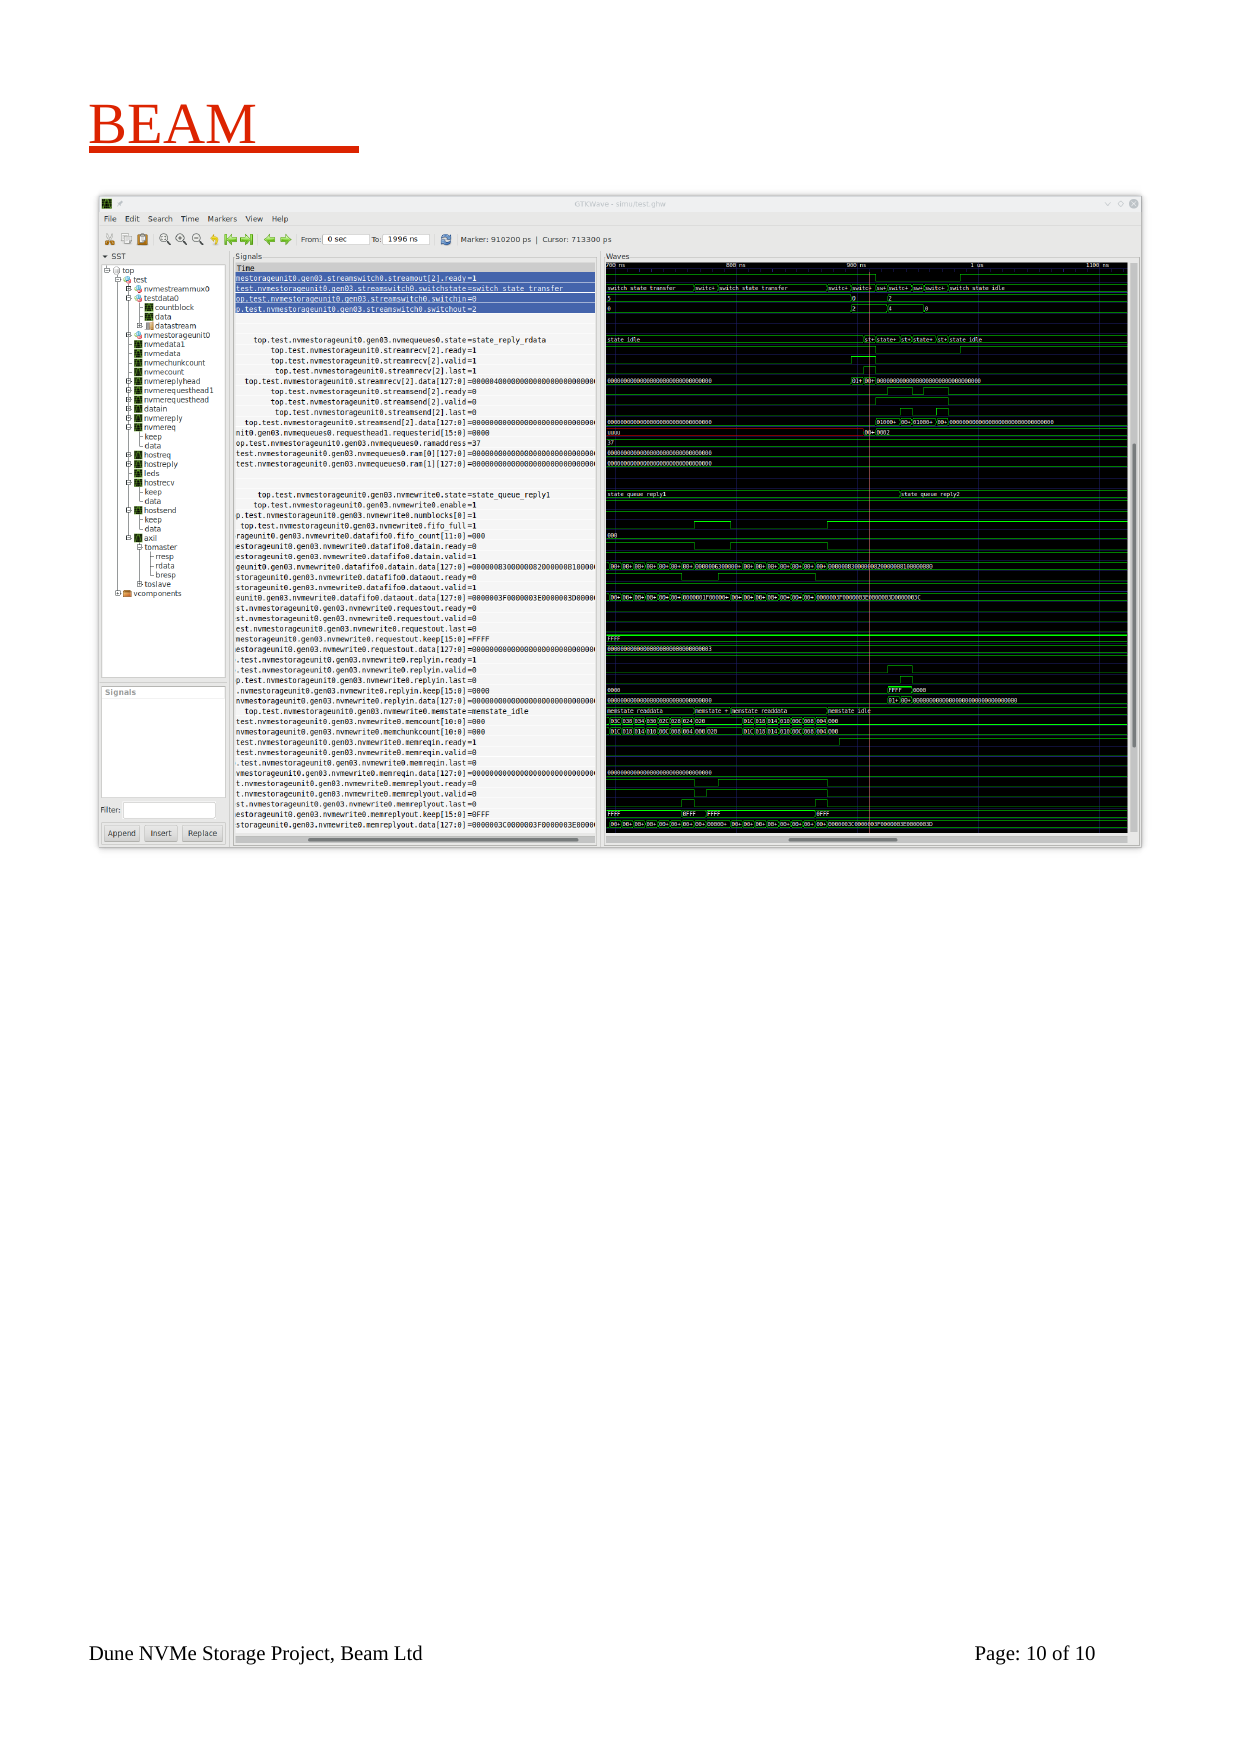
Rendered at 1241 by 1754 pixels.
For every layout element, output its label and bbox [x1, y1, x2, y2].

picture [88, 185, 1152, 858]
